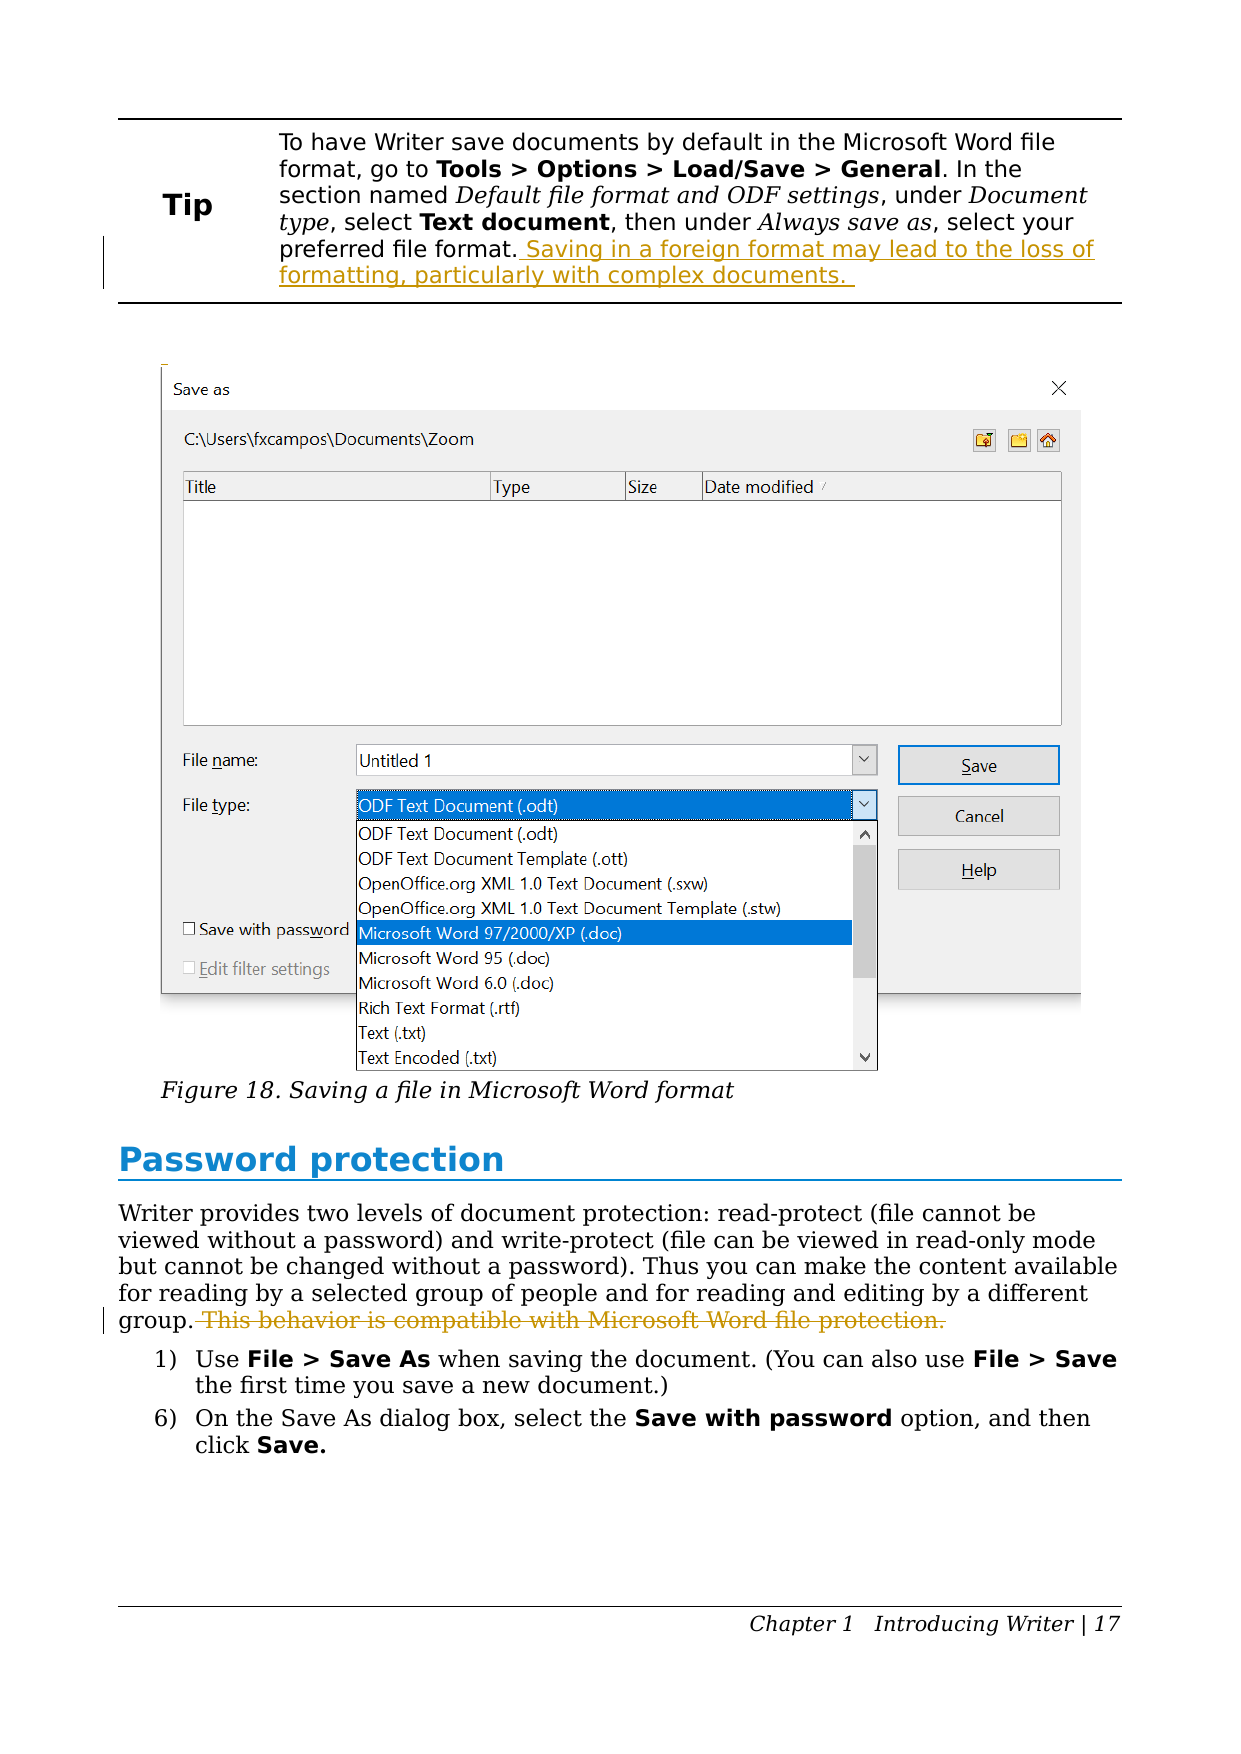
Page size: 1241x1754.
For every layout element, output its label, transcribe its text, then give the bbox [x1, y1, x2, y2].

subtitle Password protection [118, 1140, 1122, 1179]
table_header To have Writer save documents by default in the Microsoft Word file format, go to Tools > Options > Load/Save > General. In the section named Default file format and ODF settings, under Document type, select Text document, then under Always save as, select your preferred file format. Saving in a foreign format may lead to the loss of formatting, particularly with complex documents. [258, 120, 1122, 302]
text Figure 18. Saving a file in Microsoft Word format [161, 1078, 1079, 1104]
text Writer provides two levels of document protection: read-protect (file cannot be viewed without a password) and write-protect (file can be viewed in read-only mode but cannot be changed without a password). Thus you can make the content available for reading by a selected group of people and for reading and editing by a different group. [118, 1200, 1122, 1333]
table_header Tip [118, 120, 257, 302]
picture [160, 367, 1081, 1071]
list On the Save As dialog box, select the Save with password option, and then click Save. [177, 1406, 1122, 1459]
list Use File > Save As when saving the document. (You can also use File > Save the first time you save a new document.) [177, 1346, 1122, 1399]
